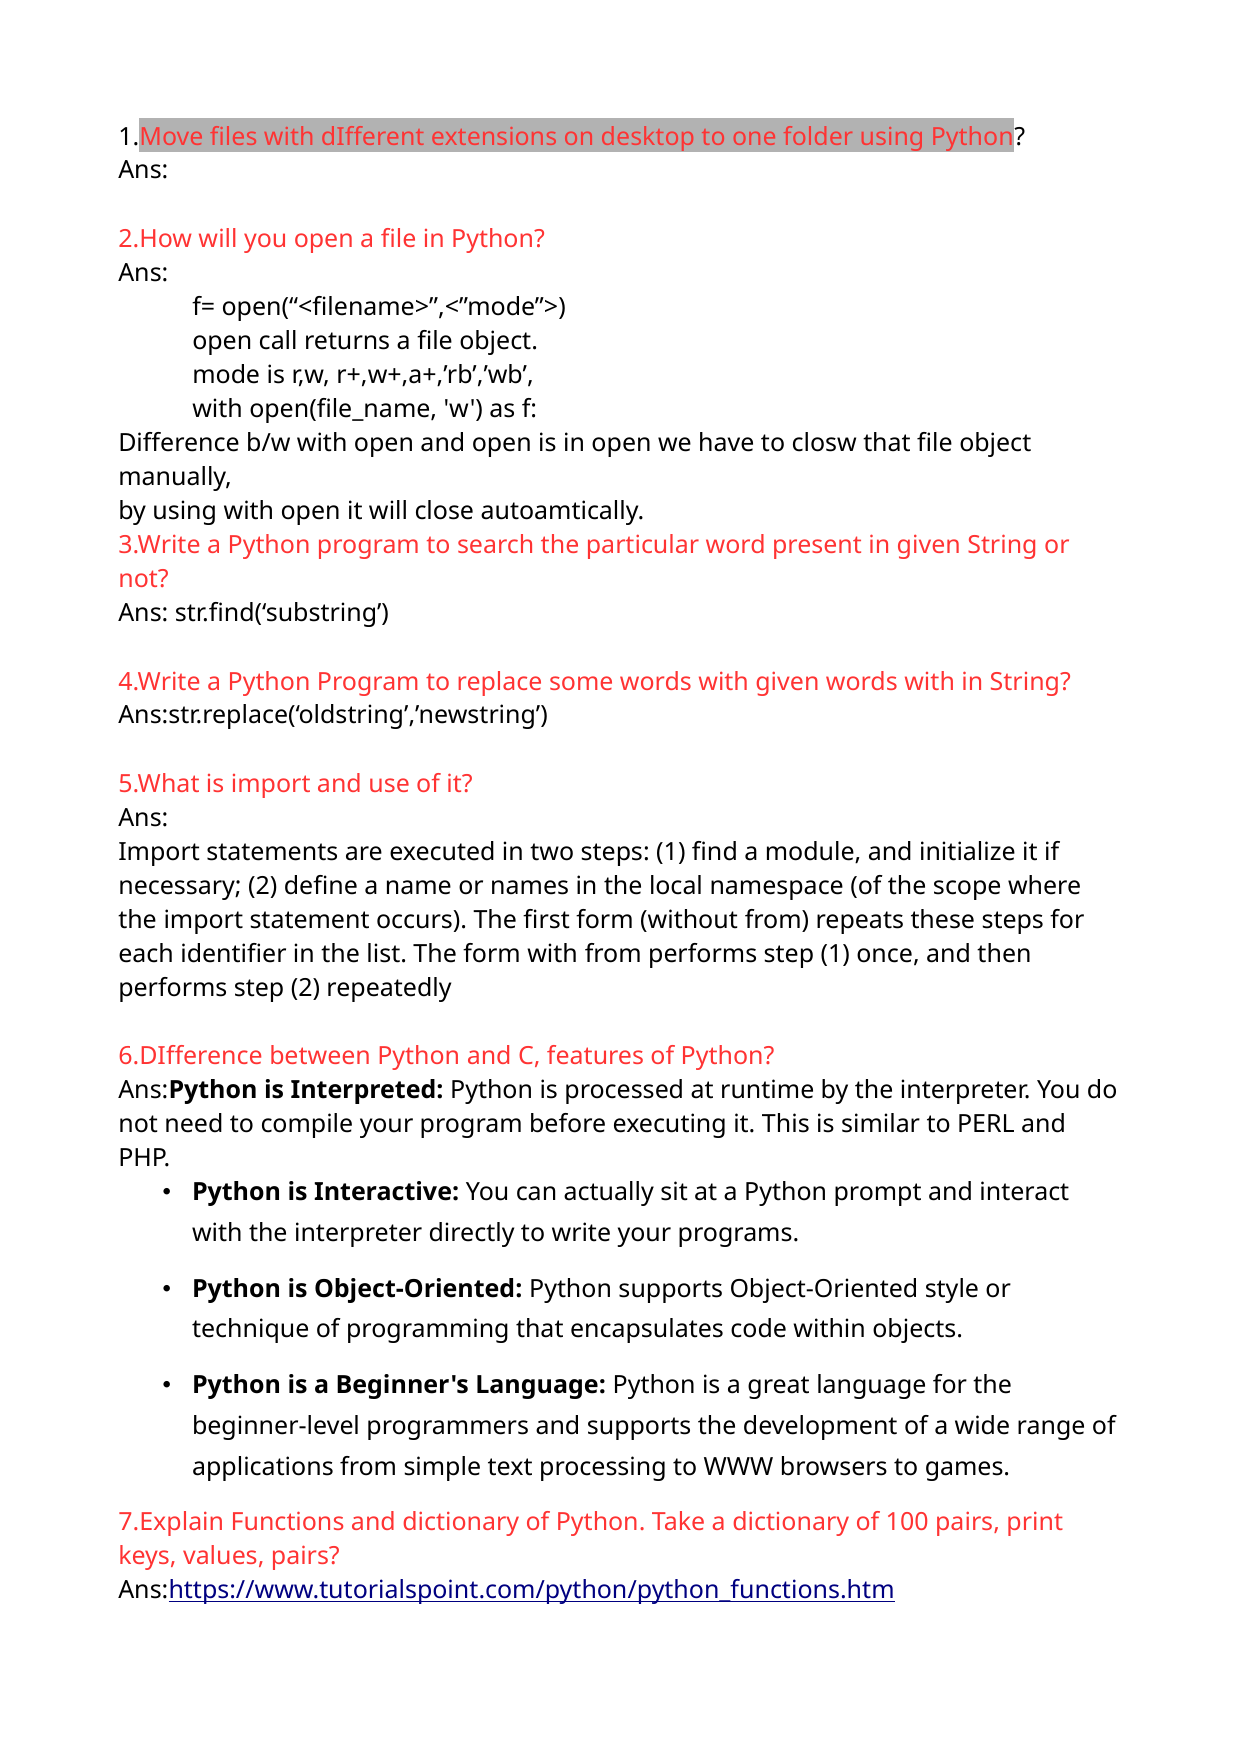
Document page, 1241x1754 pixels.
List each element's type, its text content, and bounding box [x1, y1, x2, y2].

list Python is Object-Oriented: Python supports Object-Oriented style or technique of programming that encapsulates code within objects. [162, 1270, 1122, 1345]
text 7.Explain Functions and dictionary of Python. Take a dictionary of 100 pairs, print keys, values, pairs? [118, 1504, 1122, 1572]
text Import statements are executed in two steps: (1) find a module, and initialize it if necessary; (2) define a name or names in the local namespace (of the scope where the import statement occurs). The first form (without from) repeats these steps for each identifier in the list. The form with from performs step (1) once, and then performs step (2) repeatedly [118, 833, 1122, 1004]
text 1.Move files with dIfferent extensions on desktop to one folder using Python? [118, 118, 1122, 152]
text by using with open it will close autoamtically. [118, 493, 1122, 527]
text Ans:str.replace(‘oldstring’,’newstring’) [118, 697, 1122, 731]
text 3.Write a Python program to search the particular word present in given String or not? [118, 527, 1122, 595]
text open call returns a file object. [118, 322, 1122, 357]
list Python is Interactive: You can actually sit at a Python prompt and interact with the interpreter directly to write your programs. [162, 1174, 1122, 1249]
text 6.DIfference between Python and C, features of Python? [118, 1038, 1122, 1072]
text Ans:Python is Interpreted: Python is processed at runtime by the interpreter. You do not need to compile your program before executing it. This is similar to PERL and PHP. [118, 1072, 1122, 1174]
text Ans: [118, 152, 1122, 186]
text Ans:https://www.tutorialspoint.com/python/python_functions.htm [118, 1572, 1122, 1606]
text Ans: [118, 799, 1122, 833]
list Python is a Beginner's Language: Python is a great language for the beginner-level programmers and supports the development of a wide range of applications from simple text processing to WWW browsers to games. [162, 1367, 1122, 1482]
text Difference b/w with open and open is in open we have to closw that file object manually, [118, 425, 1122, 493]
text Ans: [118, 254, 1122, 288]
text mode is r,w, r+,w+,a+,’rb’,’wb’, [118, 357, 1122, 391]
text Ans: str.find(‘substring’) [118, 595, 1122, 629]
text 4.Write a Python Program to replace some words with given words with in String? [118, 663, 1122, 697]
text with open(file_name, 'w') as f: [118, 391, 1122, 425]
text f= open(“<filename>”,<”mode”>) [118, 288, 1122, 322]
text 5.What is import and use of it? [118, 765, 1122, 799]
text 2.How will you open a file in Python? [118, 220, 1122, 254]
